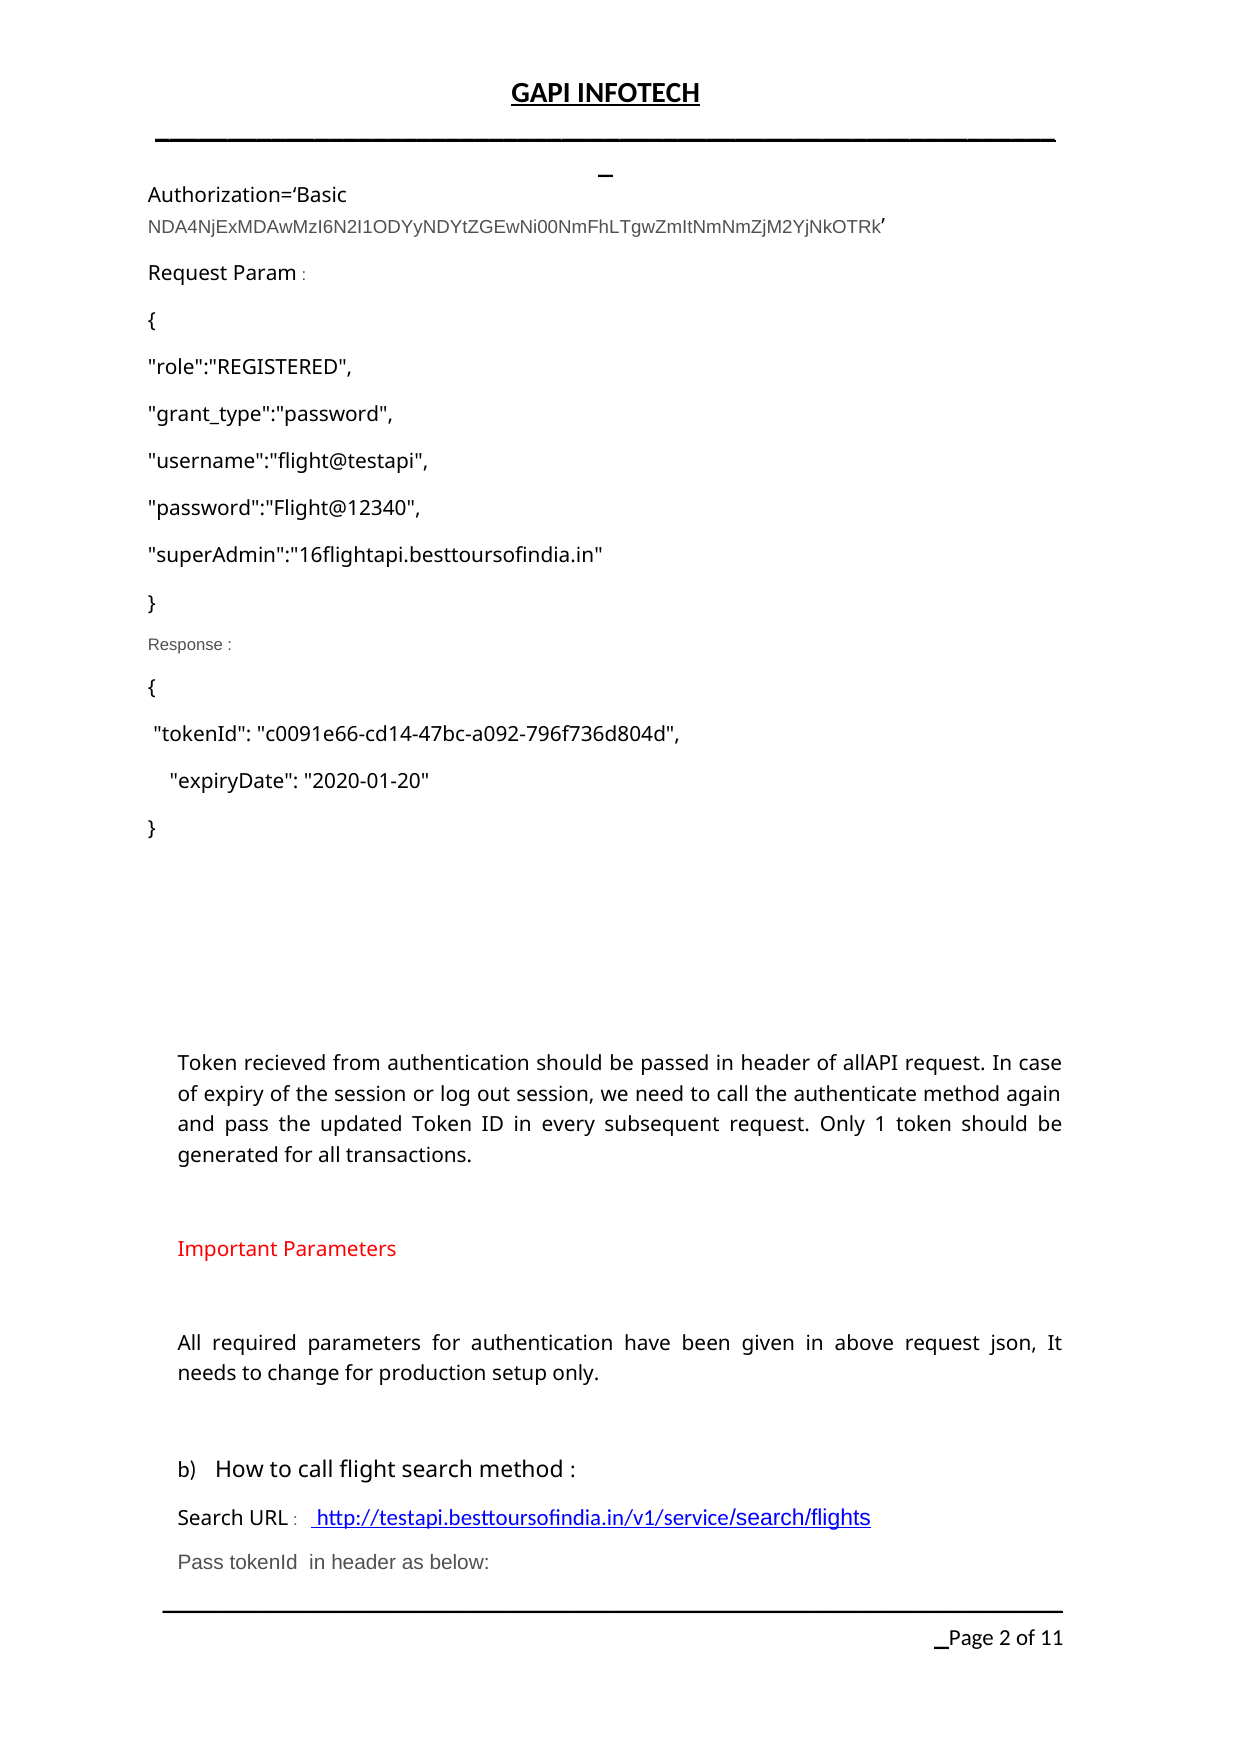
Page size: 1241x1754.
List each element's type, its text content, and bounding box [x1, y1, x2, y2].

text "expiryDate": "2020-01-20" [148, 766, 1063, 794]
list Token recieved from authentication should be passed in header of allAPI request. In case of expiry of the session or log out session, we need to call the authenticate method again and pass the updated Token ID in every subsequent request. Only 1 token should be generated for all transactions. [177, 1048, 1063, 1168]
text "superAdmin":"16flightapi.besttoursofindia.in" [148, 541, 1063, 569]
text "password":"Flight@12340", [148, 493, 1063, 522]
list How to call flight search method : [177, 1453, 1063, 1484]
text "role":"REGISTERED", [148, 352, 1063, 381]
text { [148, 305, 1063, 334]
text Authorization=‘Basic NDA4NjExMDAwMzI6N2I1ODYyNDYtZGEwNi00NmFhLTgwZmItNmNmZjM2YjNkOTRk’ [148, 181, 1063, 239]
text Search URL : http://testapi.besttoursofindia.in/v1/service/search/flights [148, 1503, 1063, 1531]
text } [148, 813, 1063, 842]
text Request Param : [148, 258, 1063, 287]
list Important Parameters [177, 1234, 1063, 1262]
list All required parameters for authentication have been given in above request json, It needs to change for production setup only. [177, 1328, 1063, 1387]
text "tokenId": "c0091e66-cd14-47bc-a092-796f736d804d", [148, 719, 1063, 747]
text Pass tokenId in header as below: [148, 1550, 1063, 1574]
text } [148, 588, 1063, 616]
text "grant_type":"password", [148, 399, 1063, 428]
text { [148, 672, 1063, 700]
text Response : [148, 635, 1063, 654]
text "username":"flight@testapi", [148, 446, 1063, 475]
